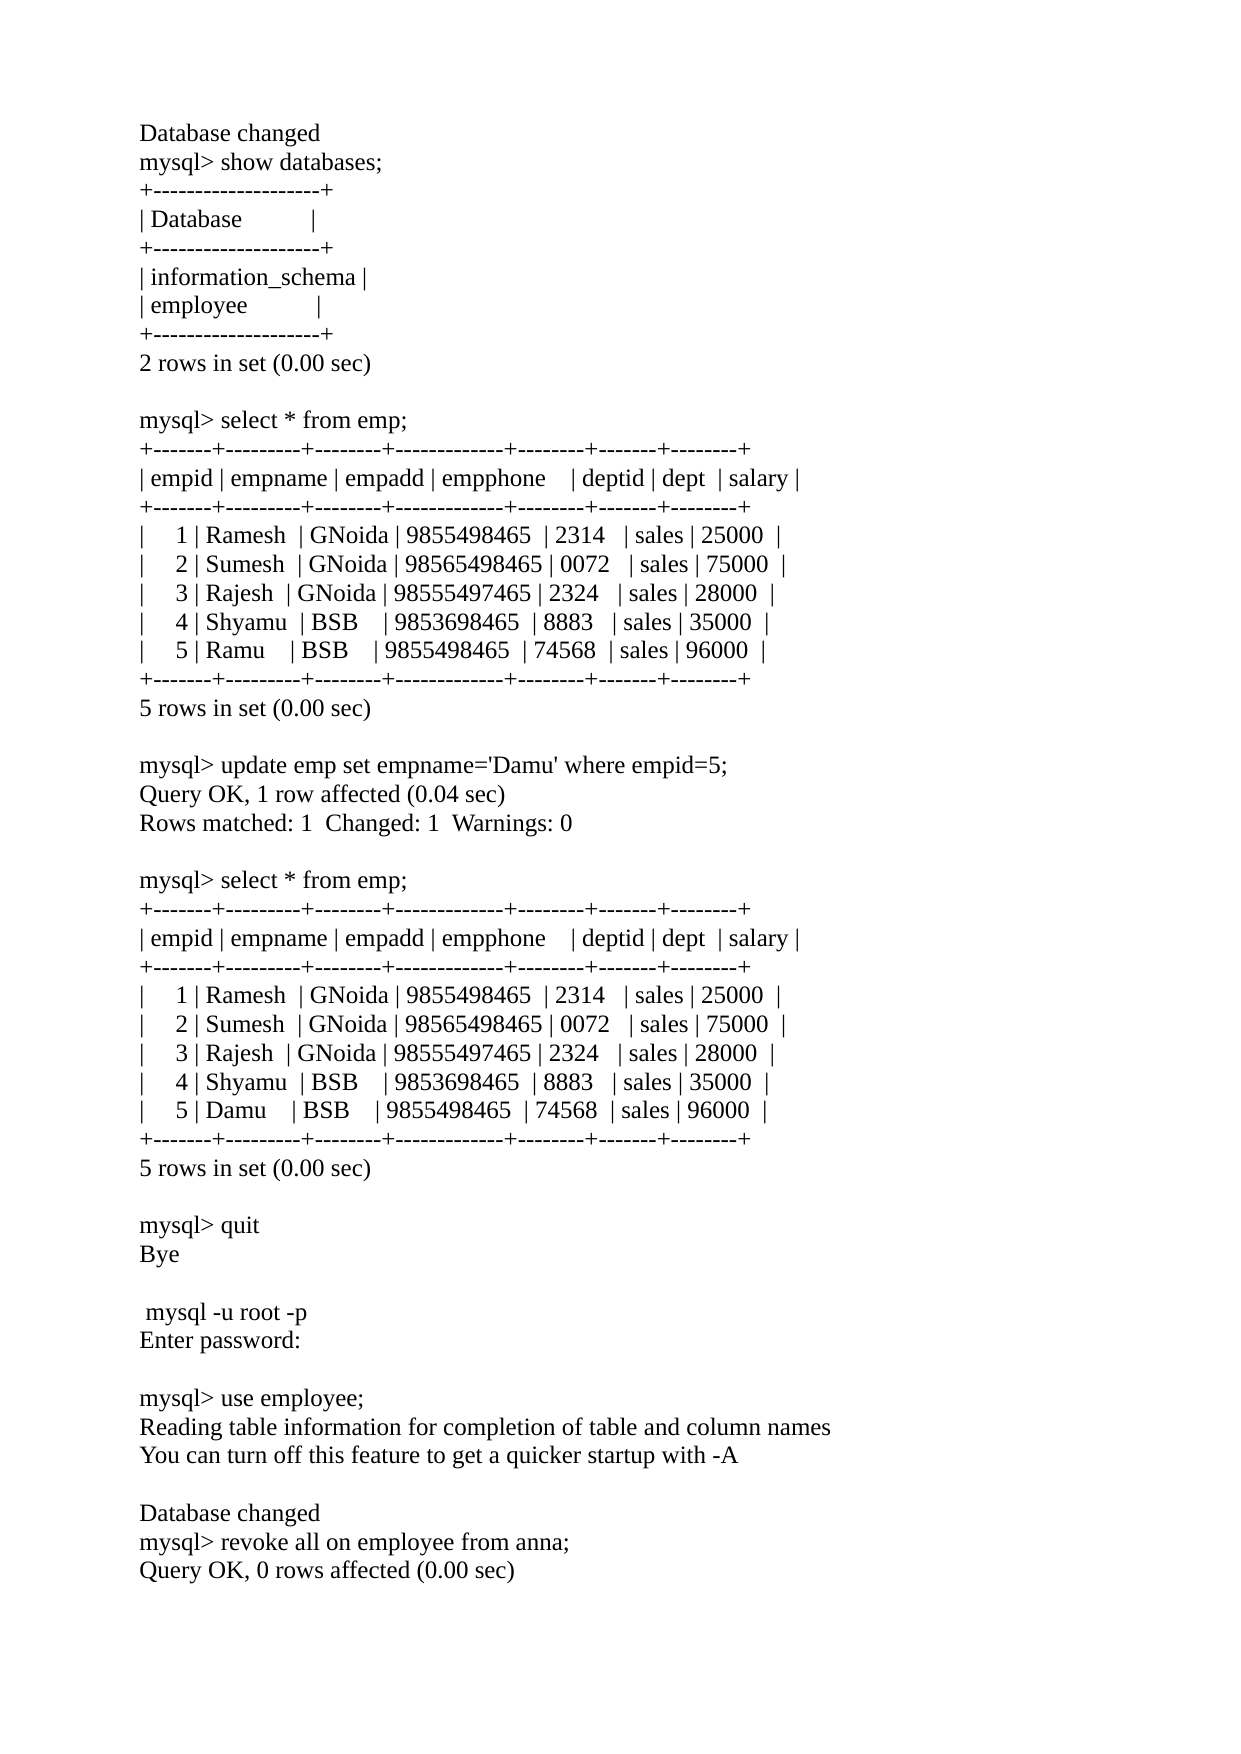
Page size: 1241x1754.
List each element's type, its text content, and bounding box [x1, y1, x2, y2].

text | 1 | Ramesh | GNoida | 9855498465 | 2314 | sales | 25000 | [139, 981, 1123, 1009]
text mysql> quit [139, 1211, 1123, 1239]
text | 3 | Rajesh | GNoida | 98555497465 | 2324 | sales | 28000 | [139, 1038, 1123, 1067]
text You can turn off this feature to get a quicker startup with -A [139, 1441, 1123, 1469]
text mysql -u root -p [139, 1297, 1123, 1326]
text | 1 | Ramesh | GNoida | 9855498465 | 2314 | sales | 25000 | [139, 521, 1123, 549]
text 2 rows in set (0.00 sec) [139, 348, 1123, 377]
text mysql> select * from emp; [139, 866, 1123, 894]
text Query OK, 0 rows affected (0.00 sec) [139, 1556, 1123, 1584]
text | empid | empname | empadd | empphone | deptid | dept | salary | [139, 463, 1123, 492]
text | information_schema | [139, 262, 1123, 291]
text mysql> select * from emp; [139, 406, 1123, 434]
text +--------------------+ [139, 319, 1123, 348]
text | employee | [139, 291, 1123, 319]
text Query OK, 1 row affected (0.04 sec) [139, 779, 1123, 808]
text +--------------------+ [139, 176, 1123, 204]
text | empid | empname | empadd | empphone | deptid | dept | salary | [139, 923, 1123, 952]
text Database changed [139, 118, 1123, 147]
text | 2 | Sumesh | GNoida | 98565498465 | 0072 | sales | 75000 | [139, 549, 1123, 578]
text +-------+---------+--------+-------------+--------+-------+--------+ [139, 894, 1123, 923]
text Enter password: [139, 1326, 1123, 1354]
text | 2 | Sumesh | GNoida | 98565498465 | 0072 | sales | 75000 | [139, 1009, 1123, 1038]
text 5 rows in set (0.00 sec) [139, 693, 1123, 722]
text mysql> revoke all on employee from anna; [139, 1527, 1123, 1556]
text +-------+---------+--------+-------------+--------+-------+--------+ [139, 1124, 1123, 1153]
text | 5 | Damu | BSB | 9855498465 | 74568 | sales | 96000 | [139, 1096, 1123, 1124]
text +--------------------+ [139, 233, 1123, 262]
text | 4 | Shyamu | BSB | 9853698465 | 8883 | sales | 35000 | [139, 607, 1123, 636]
text mysql> update emp set empname='Damu' where empid=5; [139, 751, 1123, 779]
text | 5 | Ramu | BSB | 9855498465 | 74568 | sales | 96000 | [139, 636, 1123, 664]
text Rows matched: 1 Changed: 1 Warnings: 0 [139, 808, 1123, 837]
text 5 rows in set (0.00 sec) [139, 1153, 1123, 1182]
text mysql> use employee; [139, 1383, 1123, 1412]
text +-------+---------+--------+-------------+--------+-------+--------+ [139, 434, 1123, 463]
text | 4 | Shyamu | BSB | 9853698465 | 8883 | sales | 35000 | [139, 1067, 1123, 1096]
text Reading table information for completion of table and column names [139, 1412, 1123, 1441]
text Database changed [139, 1498, 1123, 1527]
text +-------+---------+--------+-------------+--------+-------+--------+ [139, 952, 1123, 981]
text +-------+---------+--------+-------------+--------+-------+--------+ [139, 664, 1123, 693]
text | 3 | Rajesh | GNoida | 98555497465 | 2324 | sales | 28000 | [139, 578, 1123, 607]
text Bye [139, 1239, 1123, 1268]
text | Database | [139, 204, 1123, 233]
text mysql> show databases; [139, 147, 1123, 176]
text +-------+---------+--------+-------------+--------+-------+--------+ [139, 492, 1123, 521]
